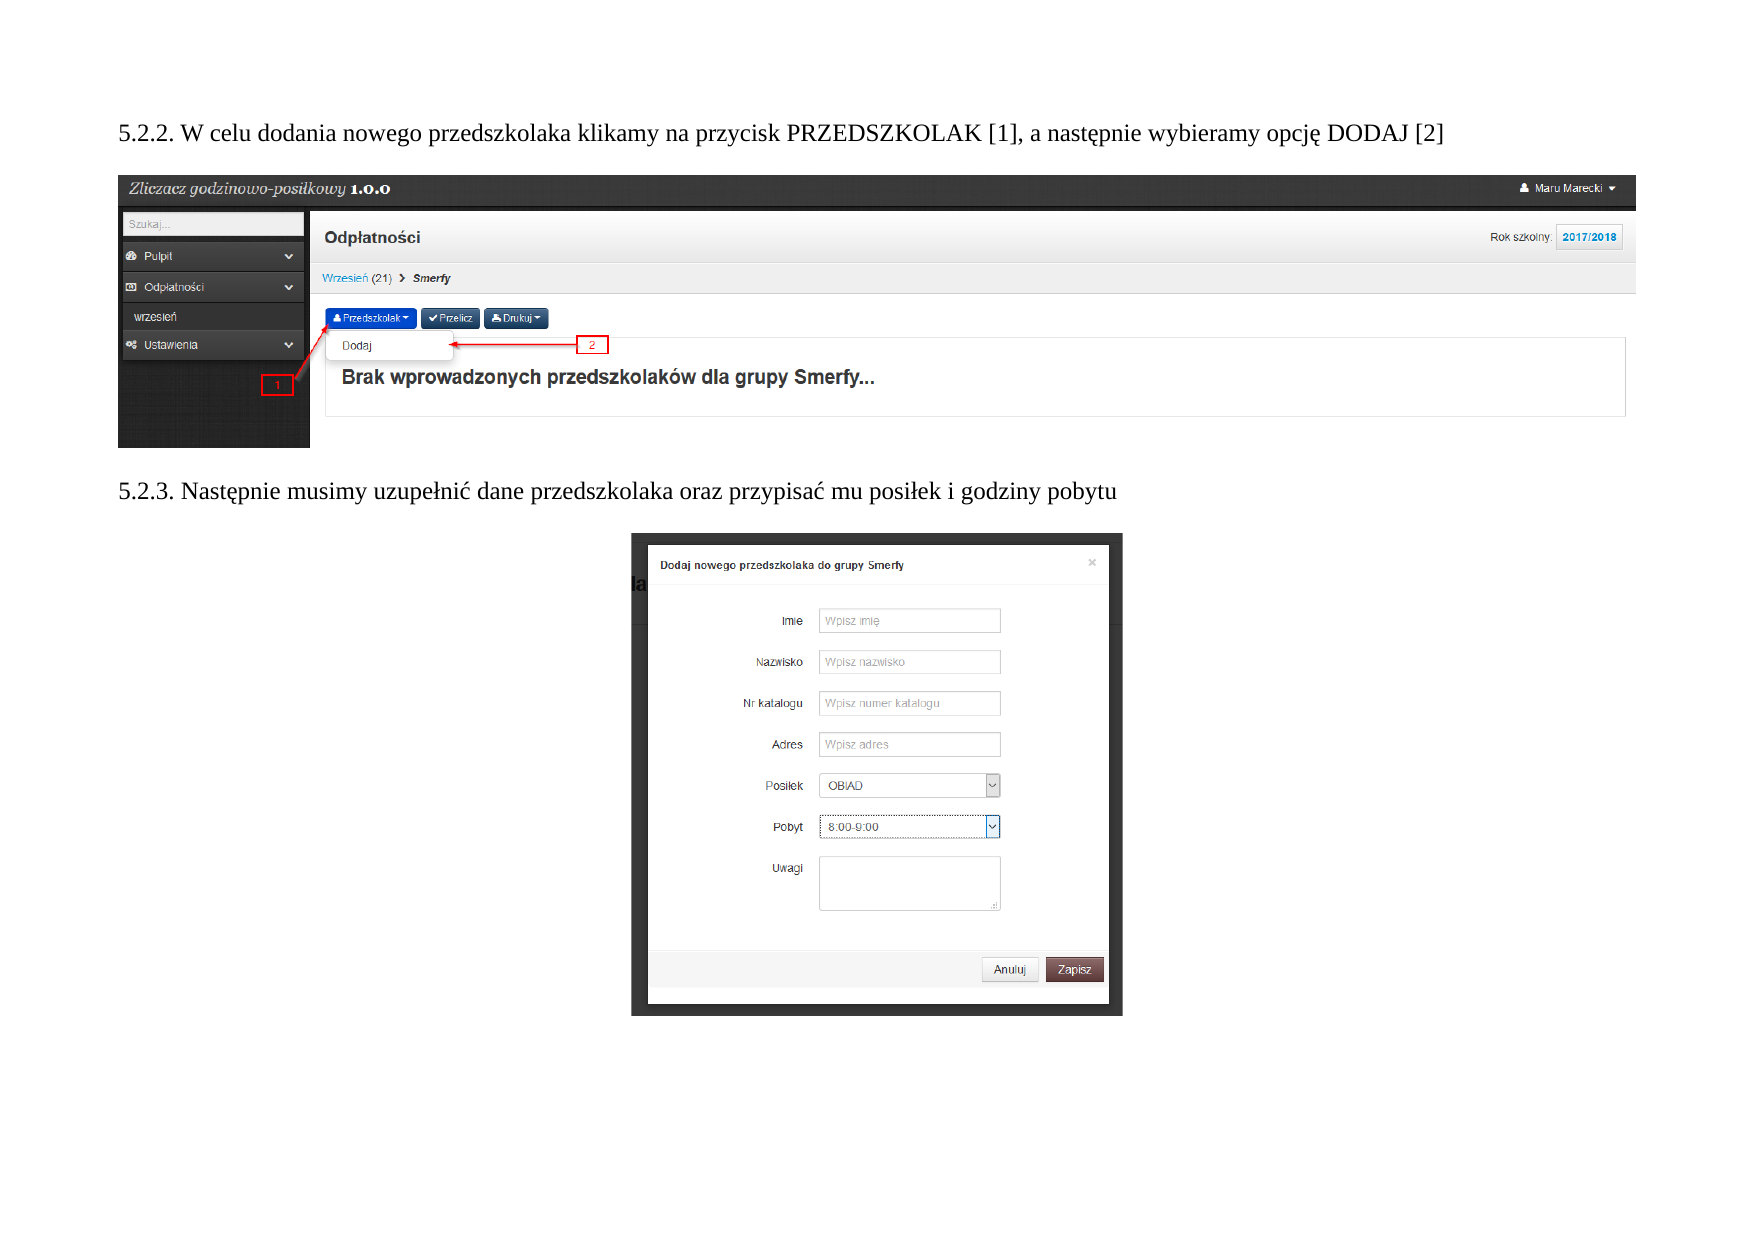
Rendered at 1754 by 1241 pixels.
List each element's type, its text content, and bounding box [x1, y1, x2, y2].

picture [118, 175, 1636, 448]
picture [631, 533, 1123, 1016]
text 5.2.3. Następnie musimy uzupełnić dane przedszkolaka oraz przypisać mu posiłek i godziny pobytu [118, 476, 1636, 505]
text 5.2.2. W celu dodania nowego przedszkolaka klikamy na przycisk PRZEDSZKOLAK [1], a następnie wybieramy opcję DODAJ [2] [118, 118, 1636, 147]
